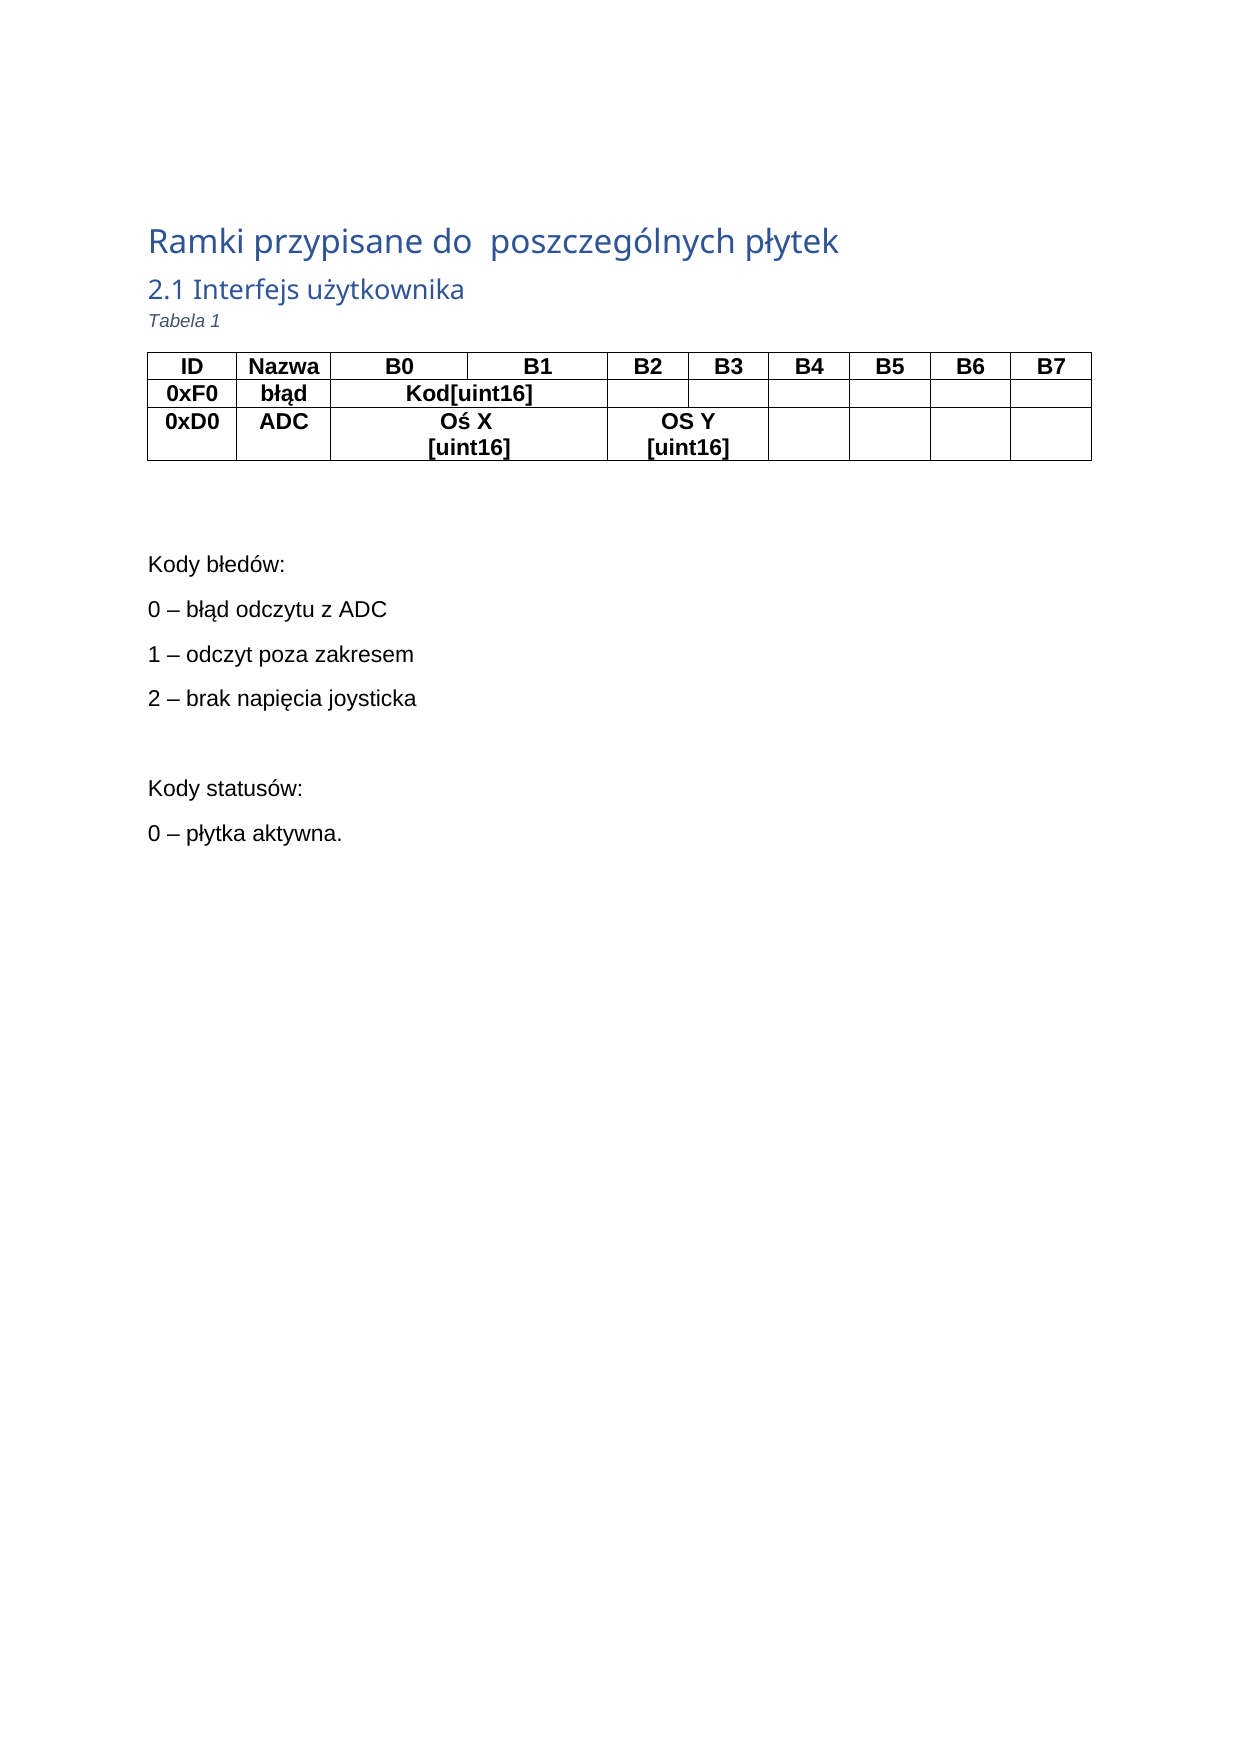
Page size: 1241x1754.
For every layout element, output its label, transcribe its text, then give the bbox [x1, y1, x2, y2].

table_cell [850, 380, 930, 407]
table_cell Oś X [uint16] [331, 408, 607, 460]
table_header Nazwa [237, 353, 330, 379]
table_cell [769, 380, 849, 407]
table_cell [689, 380, 768, 407]
text 0 – płytka aktywna. [148, 820, 1093, 846]
table_header B2 [608, 353, 688, 379]
table_header B4 [769, 353, 849, 379]
text Kody błedów: [148, 551, 1093, 577]
text 0 – błąd odczytu z ADC [148, 596, 1093, 622]
subtitle 2.1 Interfejs użytkownika [148, 270, 1093, 307]
table_cell [1011, 380, 1091, 407]
table_cell 0xF0 [148, 380, 236, 407]
text 1 – odczyt poza zakresem [148, 641, 1093, 667]
subtitle Ramki przypisane do poszczególnych płytek [148, 217, 1093, 263]
table_cell ADC [237, 408, 330, 460]
table_header B3 [689, 353, 768, 379]
table_header B1 [468, 353, 607, 379]
text Kody statusów: [148, 775, 1093, 801]
table_cell Kod[uint16] [331, 380, 607, 407]
table_header B7 [1011, 353, 1091, 379]
table_header B0 [331, 353, 467, 379]
table_header B5 [850, 353, 930, 379]
table_cell [850, 408, 930, 460]
table_cell błąd [237, 380, 330, 407]
table_cell [1011, 408, 1091, 460]
table_cell [931, 380, 1010, 407]
table_header ID [148, 353, 236, 379]
table_cell [769, 408, 849, 460]
table_cell [608, 380, 688, 407]
table_cell [931, 408, 1010, 460]
table_cell 0xD0 [148, 408, 236, 460]
table_cell OS Y [uint16] [608, 408, 768, 460]
text Tabela 1 [148, 309, 1093, 331]
text 2 – brak napięcia joysticka [148, 685, 1093, 712]
table_header B6 [931, 353, 1010, 379]
